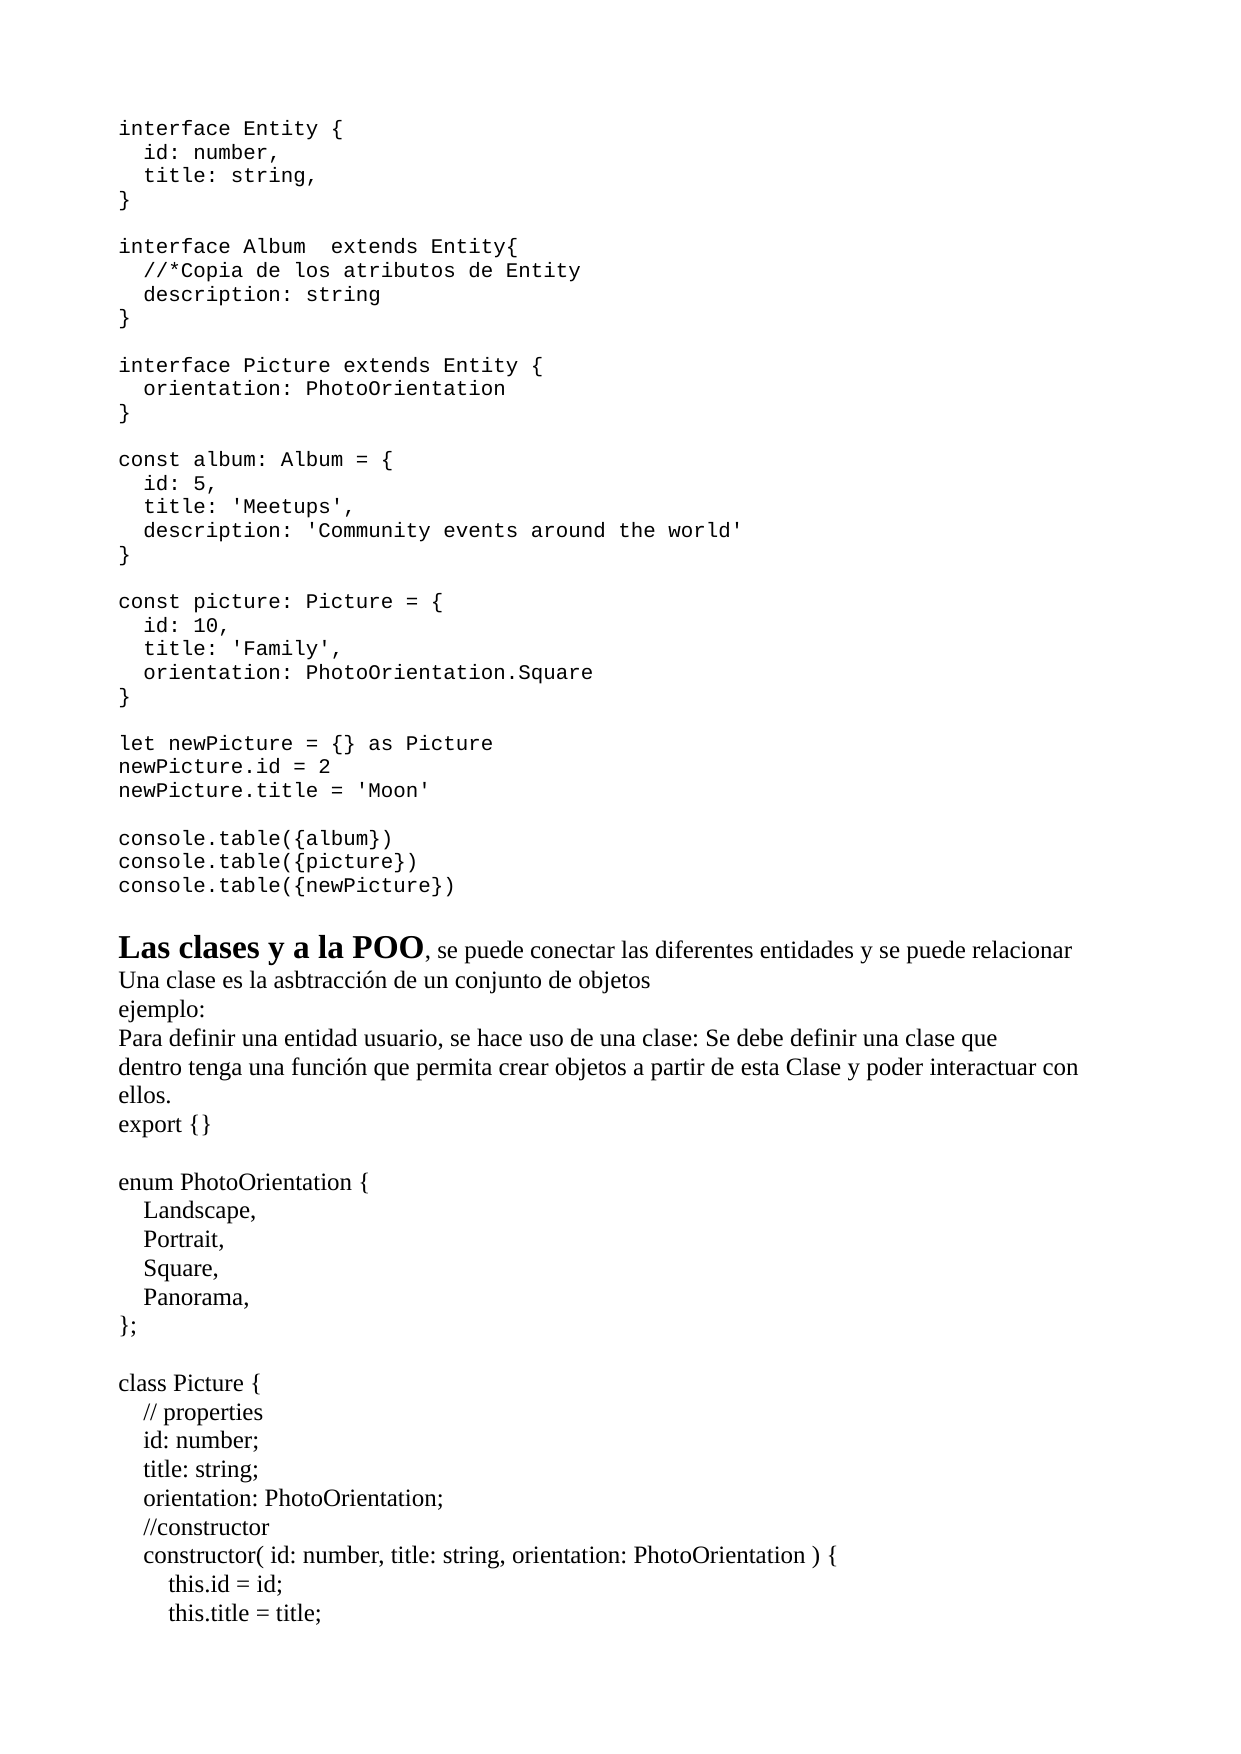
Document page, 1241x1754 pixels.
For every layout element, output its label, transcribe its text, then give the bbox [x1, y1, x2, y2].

text ejemplo: [118, 994, 1122, 1023]
text // properties [118, 1397, 1122, 1426]
text newPicture.title = 'Moon' [118, 780, 1122, 804]
text id: 10, [118, 615, 1122, 638]
text console.table({album}) [118, 827, 1122, 851]
text id: number, [118, 142, 1122, 165]
text let newPicture = {} as Picture [118, 733, 1122, 757]
text const album: Album = { [118, 449, 1122, 473]
text newPicture.id = 2 [118, 757, 1122, 780]
text } [118, 402, 1122, 426]
text description: string [118, 284, 1122, 307]
text title: string; [118, 1454, 1122, 1483]
text title: 'Meetups', [118, 496, 1122, 520]
text console.table({picture}) [118, 851, 1122, 875]
text title: 'Family', [118, 638, 1122, 662]
text orientation: PhotoOrientation; [118, 1483, 1122, 1512]
text interface Album extends Entity{ [118, 236, 1122, 260]
text constructor( id: number, title: string, orientation: PhotoOrientation ) { [118, 1541, 1122, 1569]
text } [118, 189, 1122, 213]
text const picture: Picture = { [118, 591, 1122, 615]
text //constructor [118, 1512, 1122, 1541]
text interface Entity { [118, 118, 1122, 142]
text Landscape, [118, 1196, 1122, 1224]
text interface Picture extends Entity { [118, 354, 1122, 378]
text title: string, [118, 165, 1122, 189]
text orientation: PhotoOrientation.Square [118, 662, 1122, 686]
text orientation: PhotoOrientation [118, 378, 1122, 402]
text id: 5, [118, 473, 1122, 496]
text enum PhotoOrientation { [118, 1167, 1122, 1196]
text }; [118, 1311, 1122, 1339]
text this.title = title; [118, 1598, 1122, 1627]
text } [118, 686, 1122, 709]
text class Picture { [118, 1368, 1122, 1397]
text Square, [118, 1253, 1122, 1282]
text } [118, 307, 1122, 331]
text Una clase es la asbtracción de un conjunto de objetos [118, 966, 1122, 994]
text dentro tenga una función que permita crear objetos a partir de esta Clase y poder interactuar con ellos. [118, 1052, 1122, 1109]
text Portrait, [118, 1224, 1122, 1253]
text console.table({newPicture}) [118, 875, 1122, 898]
text } [118, 544, 1122, 567]
text id: number; [118, 1426, 1122, 1454]
text description: 'Community events around the world' [118, 520, 1122, 544]
text //*Copia de los atributos de Entity [118, 260, 1122, 284]
text Las clases y a la POO, se puede conectar las diferentes entidades y se puede relacionar [118, 927, 1122, 966]
text Panorama, [118, 1282, 1122, 1311]
text Para definir una entidad usuario, se hace uso de una clase: Se debe definir una clase que [118, 1023, 1122, 1052]
text this.id = id; [118, 1569, 1122, 1598]
text export {} [118, 1109, 1122, 1138]
